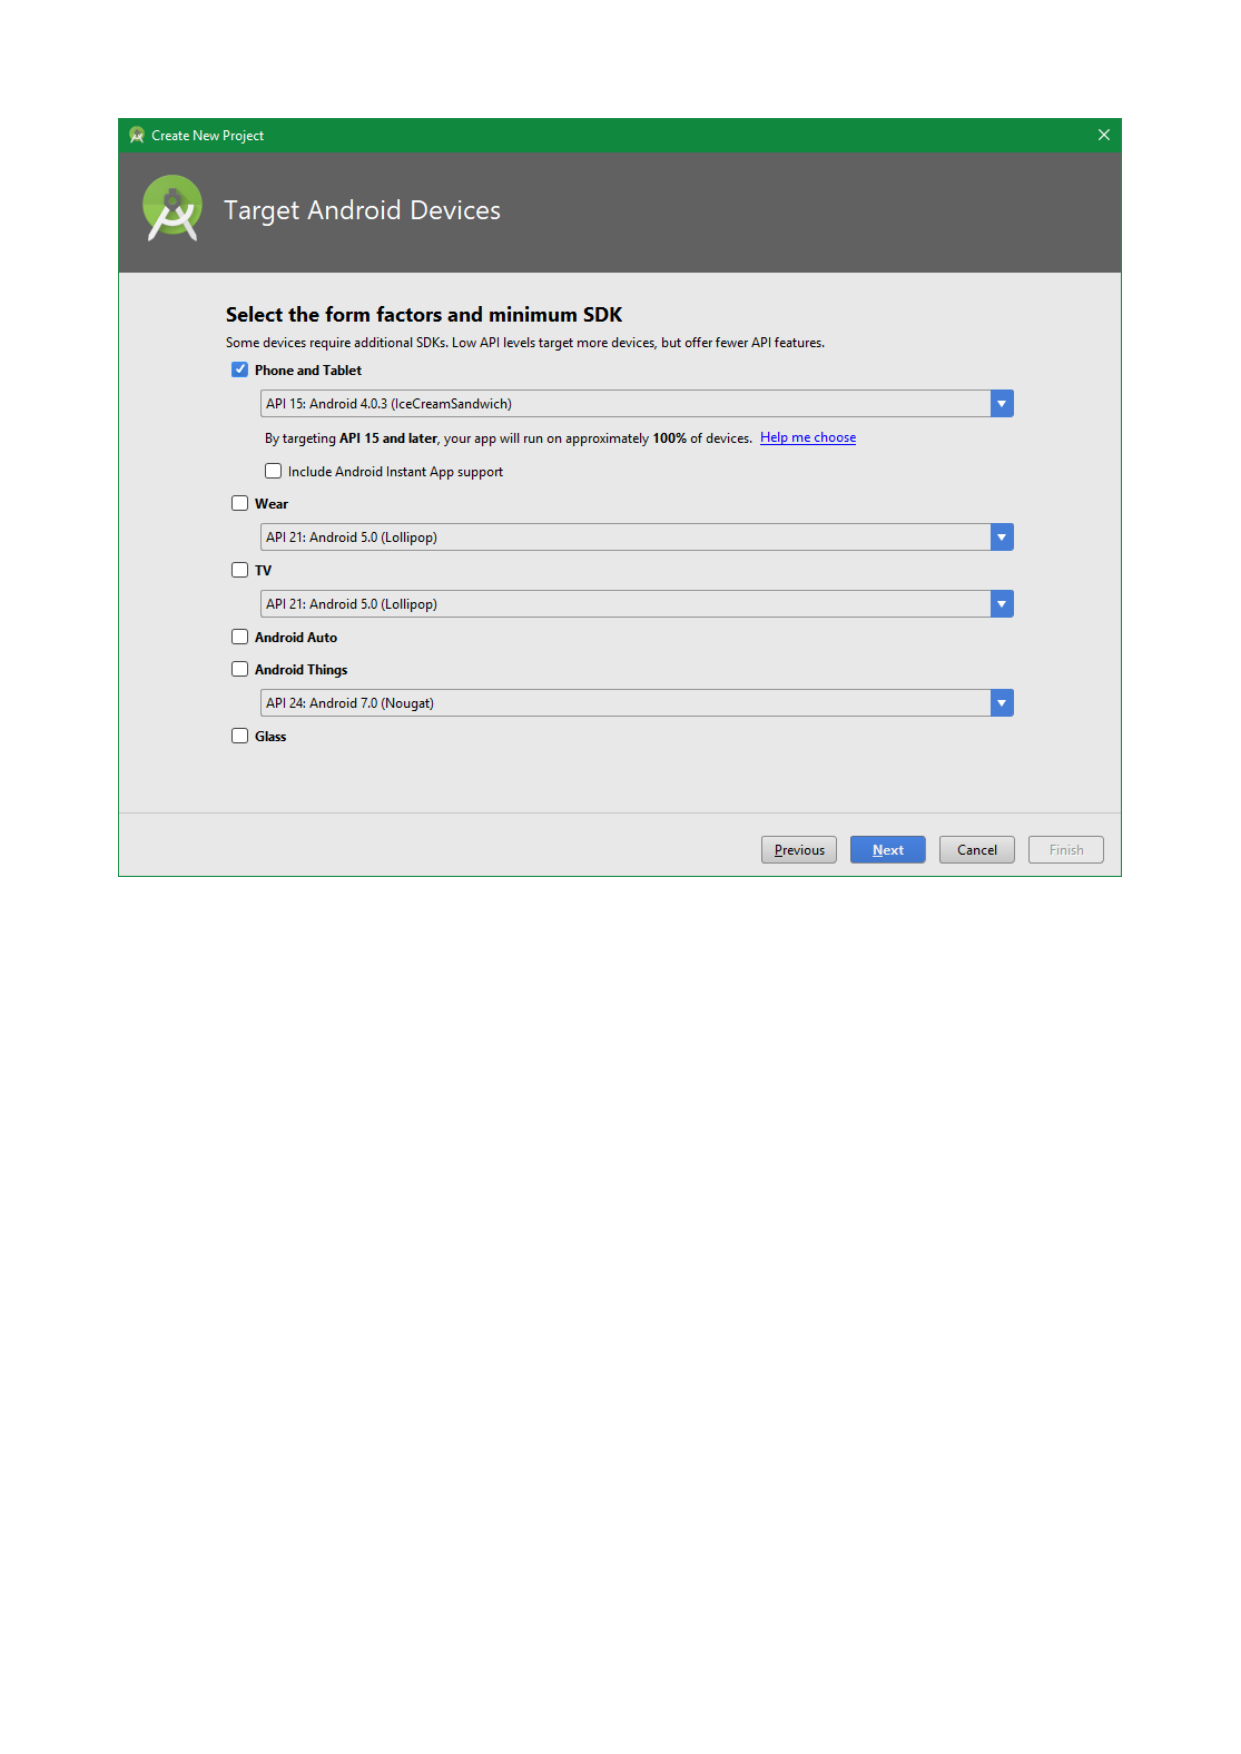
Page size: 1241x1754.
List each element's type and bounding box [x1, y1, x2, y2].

picture [118, 118, 1122, 877]
